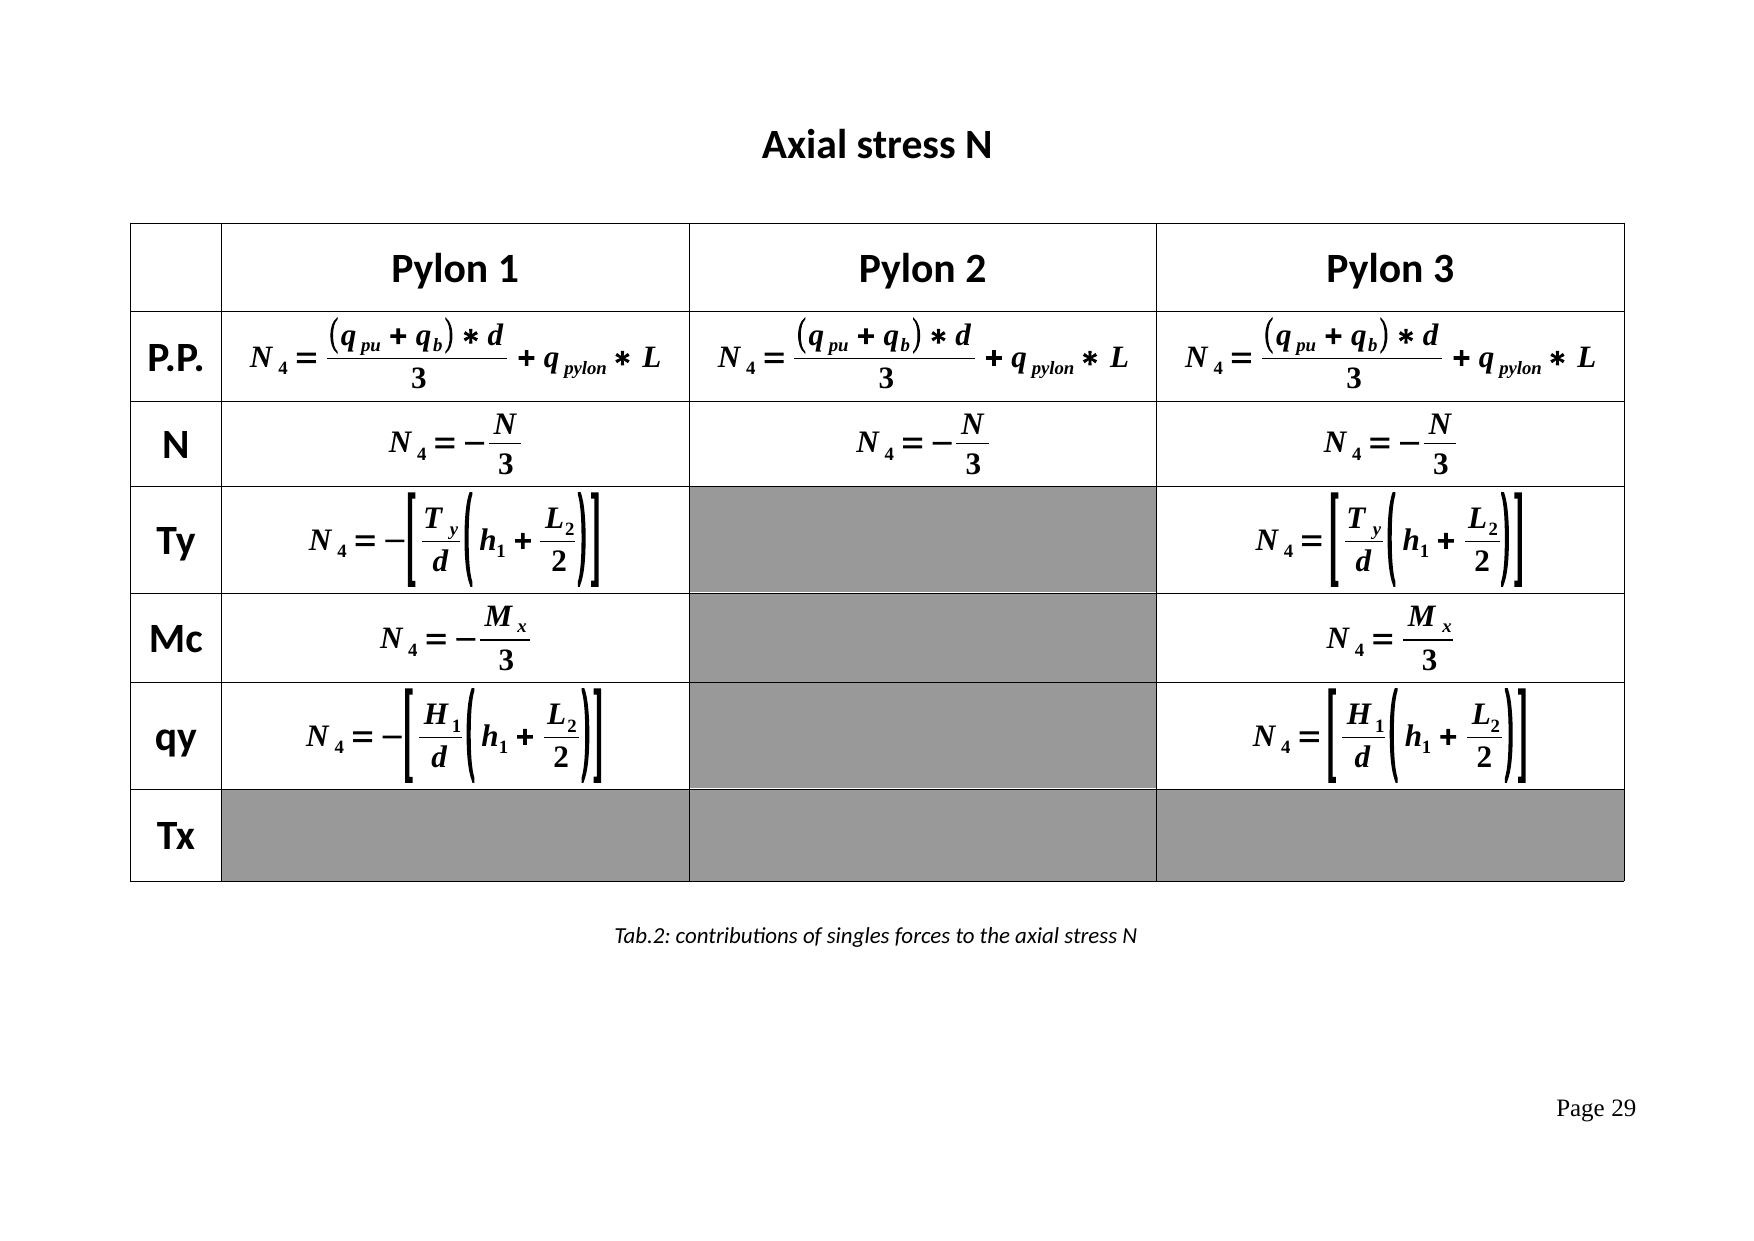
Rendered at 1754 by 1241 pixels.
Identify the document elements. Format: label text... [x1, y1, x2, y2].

table_cell [222, 402, 689, 486]
table_cell [1157, 790, 1624, 881]
table_cell qy [131, 683, 221, 788]
table_cell [1157, 312, 1624, 401]
table_cell [690, 402, 1156, 486]
table_cell [222, 312, 689, 401]
table_cell Tx [131, 790, 221, 881]
table_cell Ty [131, 487, 221, 592]
table_cell [1157, 594, 1624, 682]
table_cell [690, 487, 1156, 592]
text Tab.2: contributions of singles forces to the axial stress N [118, 922, 1636, 950]
table_cell [1157, 487, 1624, 592]
table_cell [222, 487, 689, 592]
table_cell P.P. [131, 312, 221, 401]
table_cell [222, 683, 689, 788]
table_cell [690, 312, 1156, 401]
table_cell [690, 683, 1156, 788]
table_cell [1157, 402, 1624, 486]
table_header Pylon 1 [222, 224, 689, 311]
table_header Pylon 3 [1157, 224, 1624, 311]
table_cell [690, 790, 1156, 881]
text Axial stress N [118, 118, 1636, 169]
table_cell [1157, 683, 1624, 788]
table_header Pylon 2 [690, 224, 1156, 311]
table_cell N [131, 402, 221, 486]
table_cell [222, 594, 689, 682]
table_cell [690, 594, 1156, 682]
table_header [131, 224, 221, 311]
table_cell [222, 790, 689, 881]
table_cell Mc [131, 594, 221, 682]
